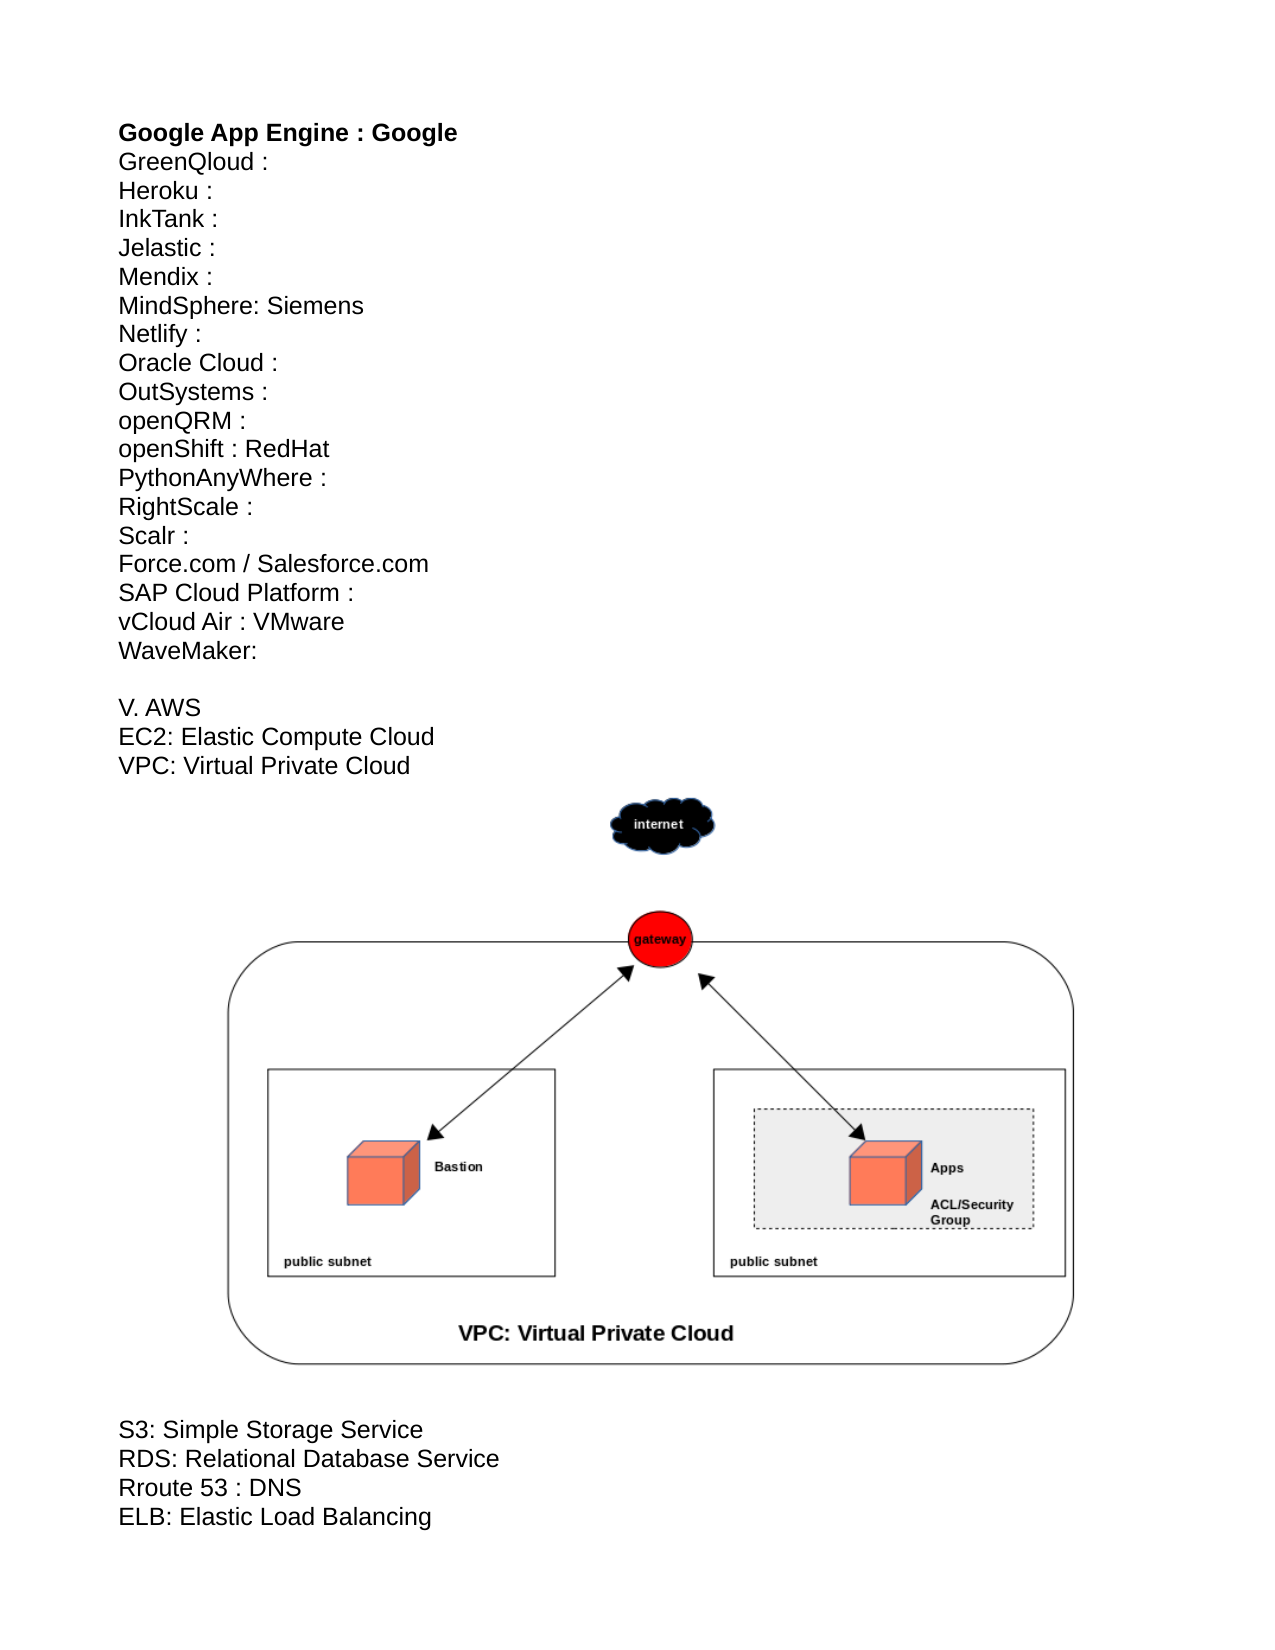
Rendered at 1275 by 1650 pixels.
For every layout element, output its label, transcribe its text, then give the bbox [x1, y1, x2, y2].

text EC2: Elastic Compute Cloud [118, 722, 1157, 751]
text Mendix : [118, 262, 1157, 291]
text Jelastic : [118, 233, 1157, 262]
text VPC: Virtual Private Cloud [118, 751, 1157, 779]
text vCloud Air : VMware [118, 607, 1157, 636]
text Force.com / Salesforce.com [118, 549, 1157, 578]
text InkTank : [118, 204, 1157, 233]
text OutSystems : [118, 377, 1157, 406]
text MindSphere: Siemens [118, 291, 1157, 319]
text Google App Engine : Google [118, 118, 1157, 147]
text RightScale : [118, 492, 1157, 521]
text V. AWS [118, 693, 1157, 722]
text Netlify : [118, 319, 1157, 348]
text ELB: Elastic Load Balancing [118, 1502, 1157, 1531]
text WaveMaker: [118, 636, 1157, 664]
picture [190, 779, 1086, 1387]
text RDS: Relational Database Service [118, 1444, 1157, 1473]
text Scalr : [118, 521, 1157, 549]
text GreenQloud : [118, 147, 1157, 176]
text openShift : RedHat [118, 434, 1157, 463]
text Rroute 53 : DNS [118, 1473, 1157, 1502]
text SAP Cloud Platform : [118, 578, 1157, 607]
text Oracle Cloud : [118, 348, 1157, 377]
text Heroku : [118, 176, 1157, 204]
text S3: Simple Storage Service [118, 1416, 1157, 1444]
text openQRM : [118, 406, 1157, 434]
text PythonAnyWhere : [118, 463, 1157, 492]
